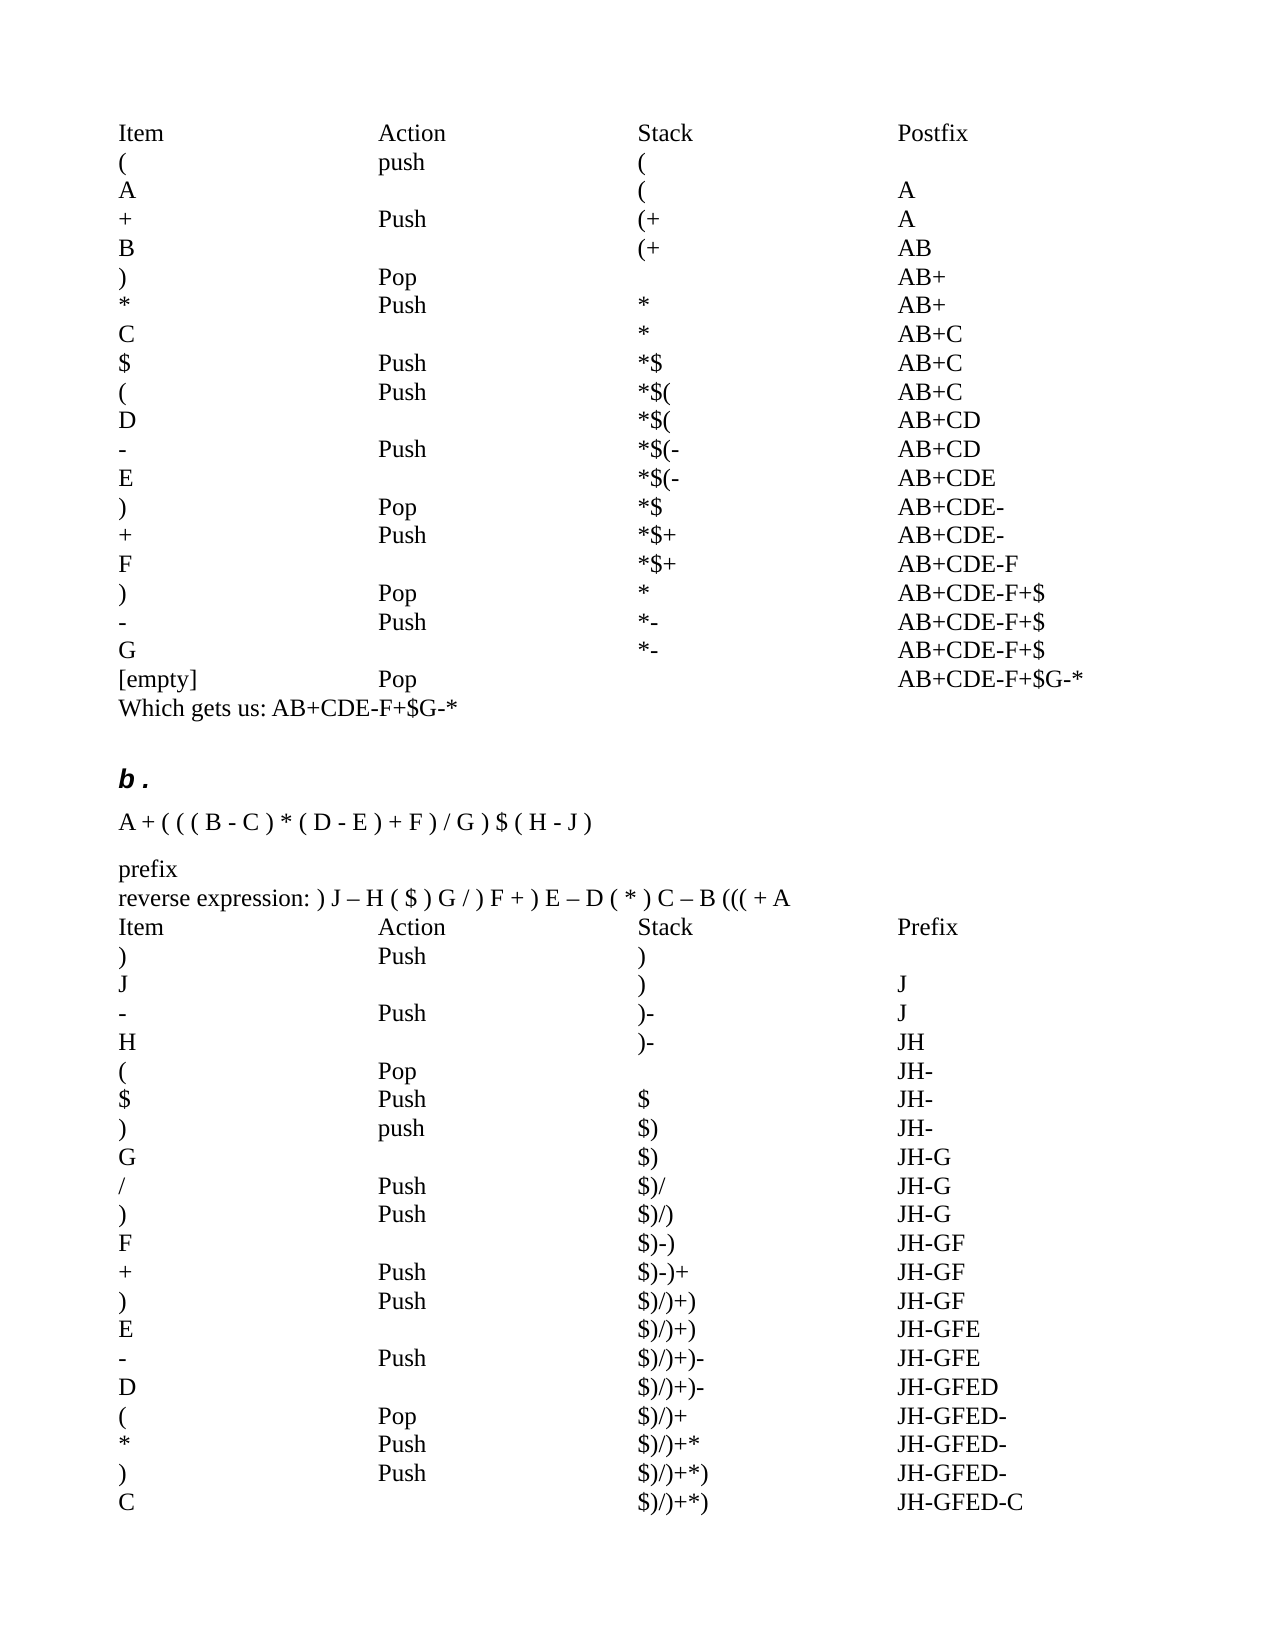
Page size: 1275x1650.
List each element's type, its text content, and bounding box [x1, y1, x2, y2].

table_cell Push [378, 941, 637, 969]
table_cell ) [118, 941, 378, 969]
table_cell AB+CDE-F+$G-* [897, 664, 1157, 693]
table_cell $) [638, 1142, 897, 1171]
table_cell ) [118, 1200, 378, 1228]
table_cell AB+CD [897, 406, 1157, 434]
table_cell *$( [638, 406, 897, 434]
table_cell *$+ [638, 549, 897, 578]
table_cell Push [378, 1343, 637, 1372]
table_cell [378, 1228, 637, 1257]
table_cell ( [118, 1401, 378, 1429]
table_cell Push [378, 1085, 637, 1113]
text prefix [118, 854, 1157, 883]
table_cell [638, 262, 897, 291]
table_cell Pop [378, 664, 637, 693]
table_cell D [118, 1372, 378, 1401]
table_cell H [118, 1027, 378, 1056]
table_cell - [118, 607, 378, 636]
table_cell JH- [897, 1113, 1157, 1142]
table_cell [378, 1372, 637, 1401]
table_cell $ [638, 1085, 897, 1113]
table_cell B [118, 233, 378, 262]
text A + ( ( ( B - C ) * ( D - E ) + F ) / G ) $ ( H - J ) [118, 807, 1157, 836]
table_header Stack [638, 912, 897, 941]
table_cell )- [638, 998, 897, 1027]
table_cell ) [118, 262, 378, 291]
table_cell ( [638, 147, 897, 176]
table_cell JH-G [897, 1142, 1157, 1171]
table_cell [378, 1315, 637, 1343]
table_header Postfix [897, 118, 1157, 147]
table_cell ) [638, 970, 897, 998]
table_cell D [118, 406, 378, 434]
table_cell ( [118, 1056, 378, 1084]
table_cell $)/ [638, 1171, 897, 1199]
table_cell A [897, 176, 1157, 204]
table_cell J [897, 998, 1157, 1027]
table_cell AB+ [897, 262, 1157, 291]
table_cell / [118, 1171, 378, 1199]
table_cell [empty] [118, 664, 378, 693]
table_cell Pop [378, 492, 637, 521]
table_cell $)/)+) [638, 1315, 897, 1343]
table_cell )- [638, 1027, 897, 1056]
table_cell * [118, 1430, 378, 1458]
table_cell $)/)+) [638, 1286, 897, 1314]
table_cell ) [118, 492, 378, 521]
table_cell [378, 319, 637, 348]
table_cell JH-GF [897, 1257, 1157, 1286]
table_cell Push [378, 1171, 637, 1199]
table_cell AB+ [897, 291, 1157, 319]
table_cell ) [118, 578, 378, 607]
table_cell AB+C [897, 348, 1157, 377]
table_cell Pop [378, 262, 637, 291]
table_cell $)/)+ [638, 1401, 897, 1429]
table_cell [378, 1487, 637, 1516]
table_cell Push [378, 377, 637, 406]
table_cell A [118, 176, 378, 204]
table_cell JH-GFED- [897, 1401, 1157, 1429]
table_cell E [118, 1315, 378, 1343]
table_cell JH-G [897, 1171, 1157, 1199]
table_cell AB+CDE- [897, 492, 1157, 521]
table_cell *$+ [638, 521, 897, 549]
table_cell ( [638, 176, 897, 204]
table_cell J [897, 970, 1157, 998]
table_cell AB+CDE [897, 463, 1157, 492]
table_cell $ [118, 348, 378, 377]
table_cell C [118, 1487, 378, 1516]
table_cell $)/) [638, 1200, 897, 1228]
table_cell AB+CDE-F+$ [897, 578, 1157, 607]
table_cell C [118, 319, 378, 348]
table_cell Push [378, 1430, 637, 1458]
table_cell *- [638, 636, 897, 664]
table_cell $ [118, 1085, 378, 1113]
table_cell + [118, 1257, 378, 1286]
table_cell ) [118, 1113, 378, 1142]
table_cell $)/)+* [638, 1430, 897, 1458]
table_cell AB+CDE-F+$ [897, 607, 1157, 636]
table_cell JH-GFED- [897, 1458, 1157, 1487]
table_cell [638, 664, 897, 693]
table_cell JH-GF [897, 1286, 1157, 1314]
table_header Item [118, 118, 378, 147]
table_cell ( [118, 377, 378, 406]
table_cell [897, 147, 1157, 176]
table_cell JH-G [897, 1200, 1157, 1228]
table_cell AB+CDE- [897, 521, 1157, 549]
table_cell [378, 1027, 637, 1056]
table_cell [897, 941, 1157, 969]
table_cell $)-) [638, 1228, 897, 1257]
table_cell *- [638, 607, 897, 636]
table_cell * [638, 319, 897, 348]
table_cell Push [378, 521, 637, 549]
table_cell JH-GFED-C [897, 1487, 1157, 1516]
table_cell Push [378, 607, 637, 636]
table_cell $)/)+*) [638, 1487, 897, 1516]
table_cell $)/)+*) [638, 1458, 897, 1487]
table_cell ) [118, 1286, 378, 1314]
table_cell [378, 463, 637, 492]
table_cell [378, 549, 637, 578]
table_cell JH- [897, 1085, 1157, 1113]
table_cell ) [118, 1458, 378, 1487]
table_cell Push [378, 434, 637, 463]
table_header Action [378, 118, 637, 147]
table_cell push [378, 1113, 637, 1142]
table_cell ( [118, 147, 378, 176]
table_cell Push [378, 998, 637, 1027]
table_cell - [118, 434, 378, 463]
table_cell *$ [638, 348, 897, 377]
table_cell JH-GFED- [897, 1430, 1157, 1458]
table_cell AB+CDE-F [897, 549, 1157, 578]
table_cell JH-GFE [897, 1343, 1157, 1372]
table_cell Push [378, 1458, 637, 1487]
table_cell * [638, 291, 897, 319]
table_cell AB+CDE-F+$ [897, 636, 1157, 664]
table_cell $)-)+ [638, 1257, 897, 1286]
table_cell push [378, 147, 637, 176]
table_cell JH-GF [897, 1228, 1157, 1257]
table_cell [378, 970, 637, 998]
table_cell G [118, 1142, 378, 1171]
table_cell Pop [378, 1056, 637, 1084]
table_cell AB+C [897, 319, 1157, 348]
table_cell AB [897, 233, 1157, 262]
table_cell $)/)+)- [638, 1372, 897, 1401]
text Which gets us: AB+CDE-F+$G-* [118, 693, 1157, 751]
table_cell AB+C [897, 377, 1157, 406]
table_cell + [118, 204, 378, 233]
table_cell Pop [378, 1401, 637, 1429]
table_cell *$ [638, 492, 897, 521]
table_cell Push [378, 1286, 637, 1314]
table_cell $)/)+)- [638, 1343, 897, 1372]
table_cell Pop [378, 578, 637, 607]
table_cell JH-GFED [897, 1372, 1157, 1401]
table_cell JH- [897, 1056, 1157, 1084]
table_cell (+ [638, 204, 897, 233]
table_cell J [118, 970, 378, 998]
table_cell ) [638, 941, 897, 969]
table_cell + [118, 521, 378, 549]
table_cell Push [378, 348, 637, 377]
table_cell *$( [638, 377, 897, 406]
table_cell E [118, 463, 378, 492]
table_cell - [118, 998, 378, 1027]
table_cell (+ [638, 233, 897, 262]
table_cell $) [638, 1113, 897, 1142]
table_header Stack [638, 118, 897, 147]
table_cell *$(- [638, 463, 897, 492]
table_cell Push [378, 1257, 637, 1286]
table_cell * [638, 578, 897, 607]
table_cell Push [378, 204, 637, 233]
table_cell *$(- [638, 434, 897, 463]
table_header Prefix [897, 912, 1157, 941]
table_cell * [118, 291, 378, 319]
table_cell [378, 233, 637, 262]
text reverse expression: ) J – H ( $ ) G / ) F + ) E – D ( * ) C – B ((( + A [118, 883, 1157, 912]
table_cell [378, 1142, 637, 1171]
table_cell [378, 406, 637, 434]
table_cell JH-GFE [897, 1315, 1157, 1343]
table_cell G [118, 636, 378, 664]
subtitle b . [118, 763, 1157, 794]
table_cell [638, 1056, 897, 1084]
table_header Action [378, 912, 637, 941]
table_cell F [118, 549, 378, 578]
table_cell - [118, 1343, 378, 1372]
table_header Item [118, 912, 378, 941]
table_cell F [118, 1228, 378, 1257]
table_cell [378, 176, 637, 204]
table_cell AB+CD [897, 434, 1157, 463]
table_cell JH [897, 1027, 1157, 1056]
table_cell A [897, 204, 1157, 233]
table_cell Push [378, 291, 637, 319]
table_cell Push [378, 1200, 637, 1228]
table_cell [378, 636, 637, 664]
